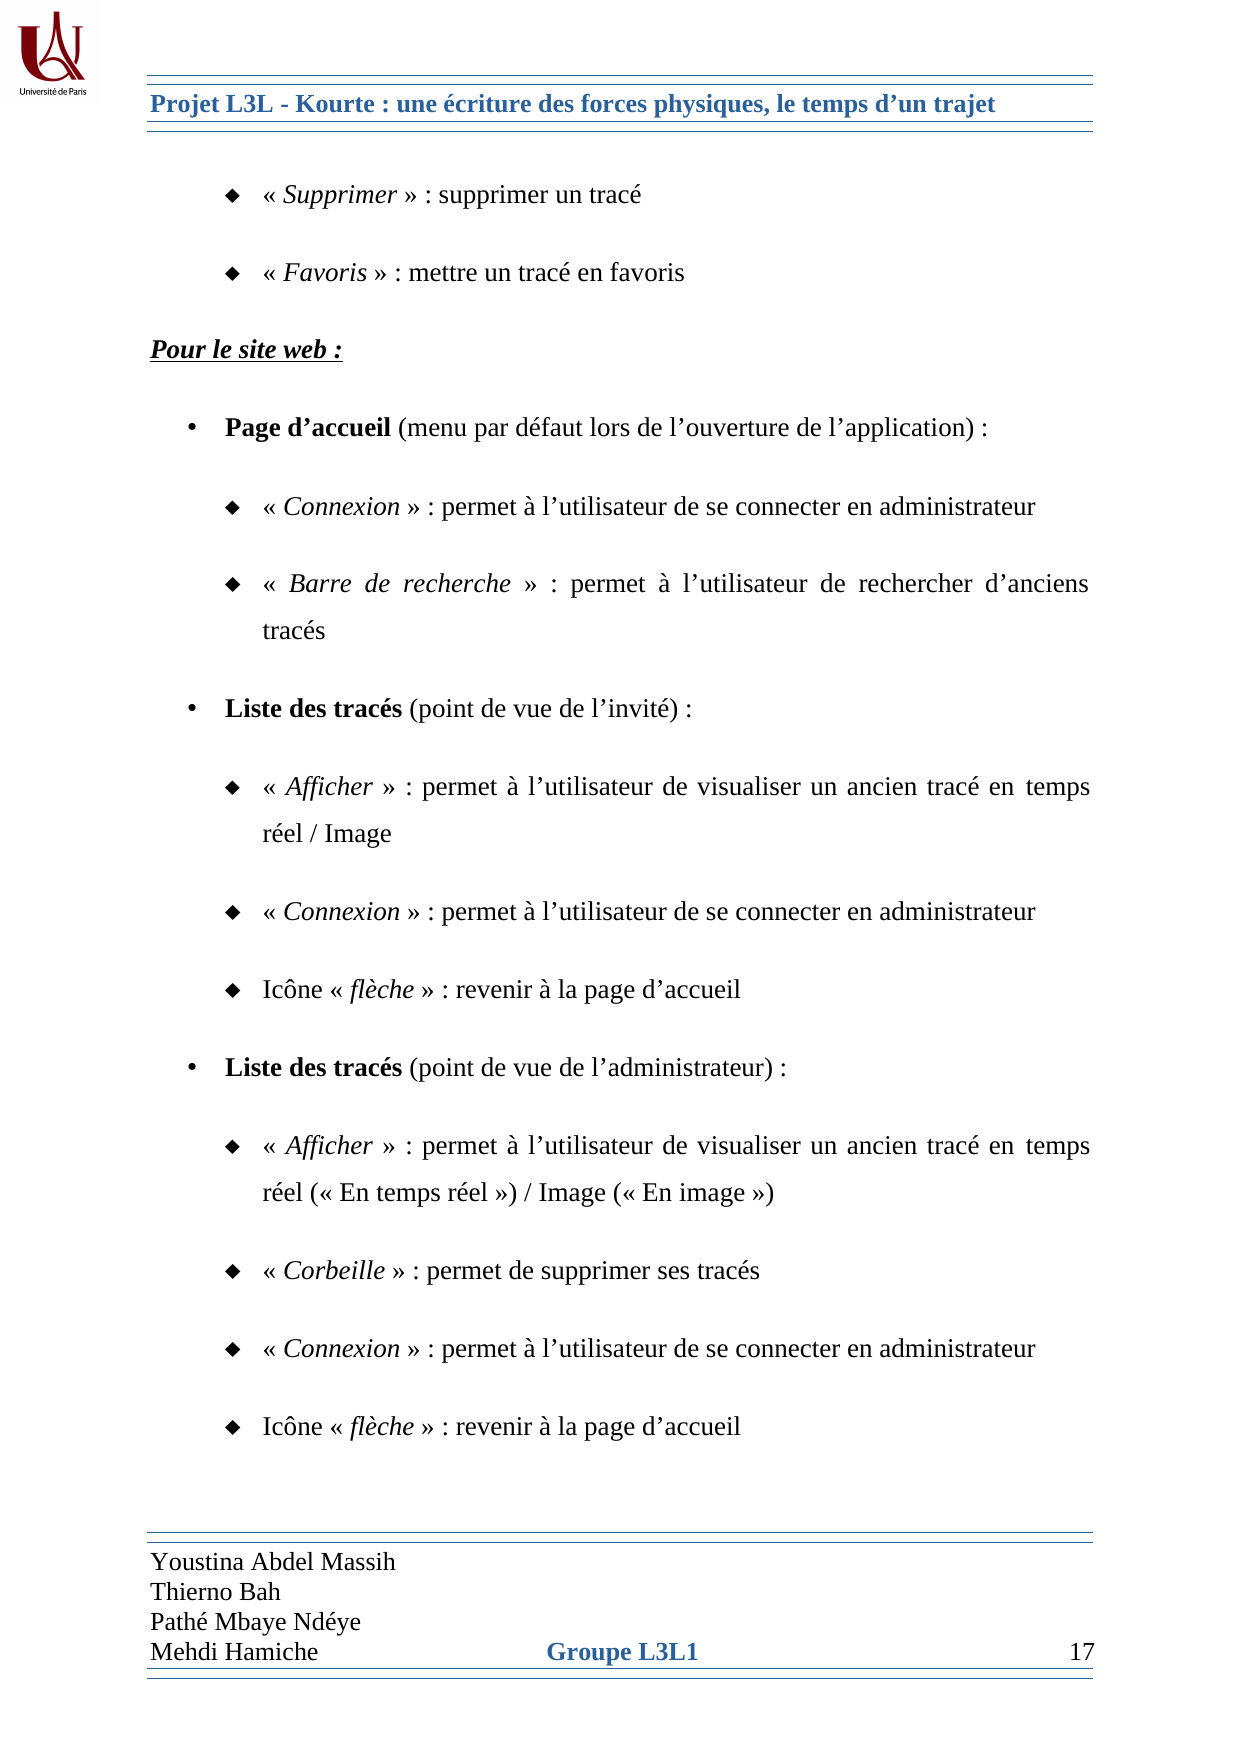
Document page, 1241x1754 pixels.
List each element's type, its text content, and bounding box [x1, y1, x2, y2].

list Liste des tracés (point de vue de l’administrateur) : [187, 1051, 1090, 1082]
picture [0, 0, 101, 107]
list « Afficher » : permet à l’utilisateur de visualiser un ancien tracé en temps réel / Image [225, 770, 1090, 848]
list « Connexion » : permet à l’utilisateur de se connecter en administrateur [225, 1332, 1090, 1363]
list « Barre de recherche » : permet à l’utilisateur de rechercher d’anciens tracés [225, 568, 1090, 646]
list Page d’accueil (menu par défaut lors de l’ouverture de l’application) : [187, 412, 1090, 443]
list « Corbeille » : permet de supprimer ses tracés [225, 1254, 1090, 1285]
list « Connexion » : permet à l’utilisateur de se connecter en administrateur [225, 895, 1090, 926]
list « Afficher » : permet à l’utilisateur de visualiser un ancien tracé en temps réel (« En temps réel ») / Image (« En image ») [225, 1129, 1090, 1207]
list « Supprimer » : supprimer un tracé [225, 178, 1090, 209]
list Liste des tracés (point de vue de l’invité) : [187, 692, 1090, 723]
list « Connexion » : permet à l’utilisateur de se connecter en administrateur [225, 490, 1090, 521]
list « Favoris » : mettre un tracé en favoris [225, 256, 1090, 287]
list Icône « flèche » : revenir à la page d’accueil [225, 1410, 1090, 1441]
list Icône « flèche » : revenir à la page d’accueil [225, 973, 1090, 1004]
text Pour le site web : [150, 334, 1090, 365]
